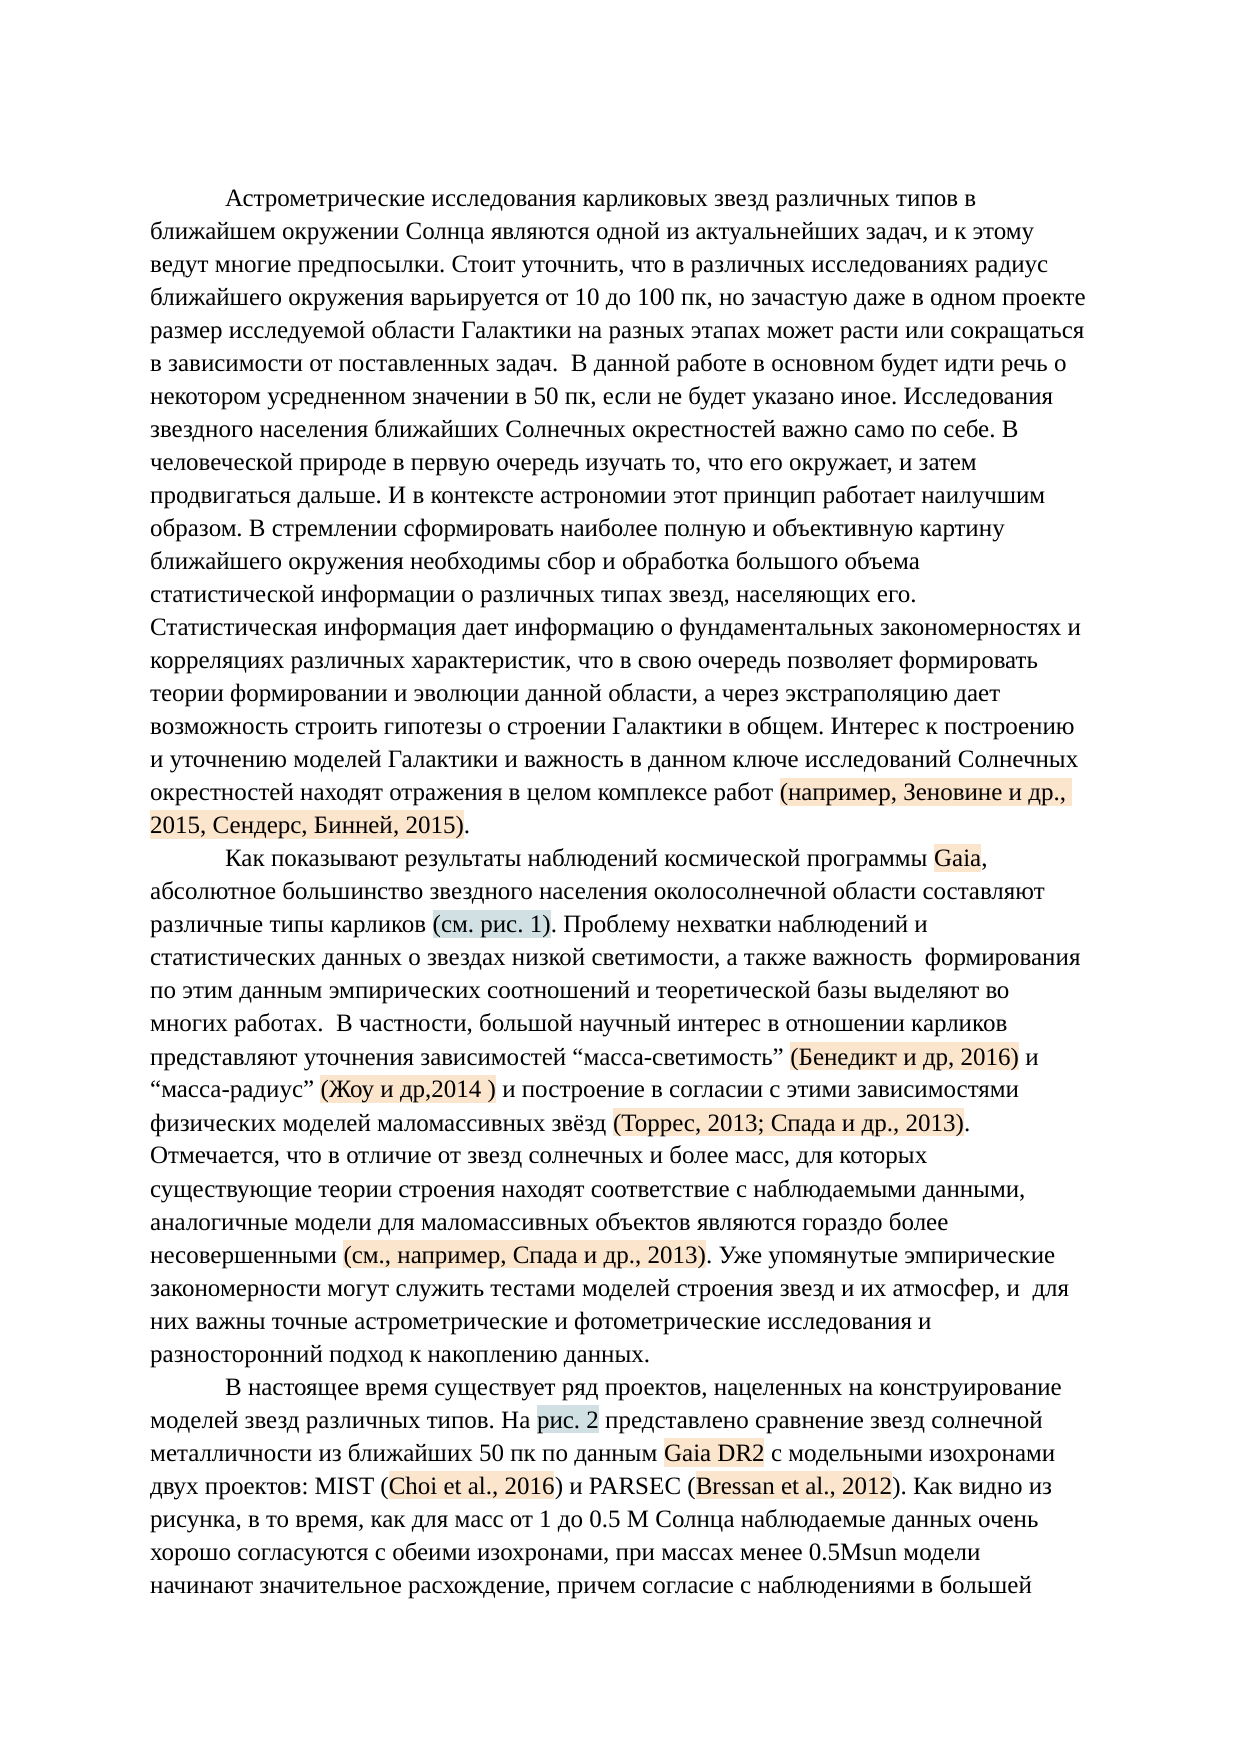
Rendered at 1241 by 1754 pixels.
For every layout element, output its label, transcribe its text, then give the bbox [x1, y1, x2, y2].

text Как показывают результаты наблюдений космической программы Gaia, абсолютное большинство звездного населения околосолнечной области составляют различные типы карликов (см. рис. 1). Проблему нехватки наблюдений и статистических данных о звездах низкой светимости, а также важность формирования по этим данным эмпирических соотношений и теоретической базы выделяют во многих работах. В частности, большой научный интерес в отношении карликов представляют уточнения зависимостей “масса-светимость” (Бенедикт и др, 2016) и “масса-радиус” (Жоу и др,2014 ) и построение в согласии с этими зависимостями физических моделей маломассивных звёзд (Торрес, 2013; Спада и др., 2013). Отмечается, что в отличие от звезд солнечных и более масс, для которых существующие теории строения находят соответствие с наблюдаемыми данными, аналогичные модели для маломассивных объектов являются гораздо более несовершенными (см., например, Спада и др., 2013). Уже упомянутые эмпирические закономерности могут служить тестами моделей строения звезд и их атмосфер, и для них важны точные астрометрические и фотометрические исследования и разносторонний подход к накоплению данных. [150, 843, 1090, 1367]
text В настоящее время существует ряд проектов, нацеленных на конструирование моделей звезд различных типов. На рис. 2 представлено сравнение звезд солнечной металличности из ближайших 50 пк по данным Gaia DR2 c модельными изохронами двух проектов: MIST (Choi et al., 2016) и PARSEC (Bressan et al., 2012). Как видно из рисунка, в то время, как для масс от 1 до 0.5 М Солнца наблюдаемые данных очень хорошо согласуются с обеими изохронами, при массах менее 0.5Msun модели начинают значительное расхождение, причем согласие с наблюдениями в большей [150, 1372, 1090, 1599]
text Астрометрические исследования карликовых звезд различных типов в ближайшем окружении Солнца являются одной из актуальнейших задач, и к этому ведут многие предпосылки. Стоит уточнить, что в различных исследованиях радиус ближайшего окружения варьируется от 10 до 100 пк, но зачастую даже в одном проекте размер исследуемой области Галактики на разных этапах может расти или сокращаться в зависимости от поставленных задач. В данной работе в основном будет идти речь о некотором усредненном значении в 50 пк, если не будет указано иное. Исследования звездного населения ближайших Солнечных окрестностей важно само по себе. В человеческой природе в первую очередь изучать то, что его окружает, и затем продвигаться дальше. И в контексте астрономии этот принцип работает наилучшим образом. В стремлении сформировать наиболее полную и объективную картину ближайшего окружения необходимы сбор и обработка большого объема статистической информации о различных типах звезд, населяющих его. Статистическая информация дает информацию о фундаментальных закономерностях и корреляциях различных характеристик, что в свою очередь позволяет формировать теории формировании и эволюции данной области, а через экстраполяцию дает возможность строить гипотезы о строении Галактики в общем. Интерес к построению и уточнению моделей Галактики и важность в данном ключе исследований Солнечных окрестностей находят отражения в целом комплексе работ (например, Зеновине и др., 2015, Сендерс, Бинней, 2015). [150, 183, 1090, 839]
